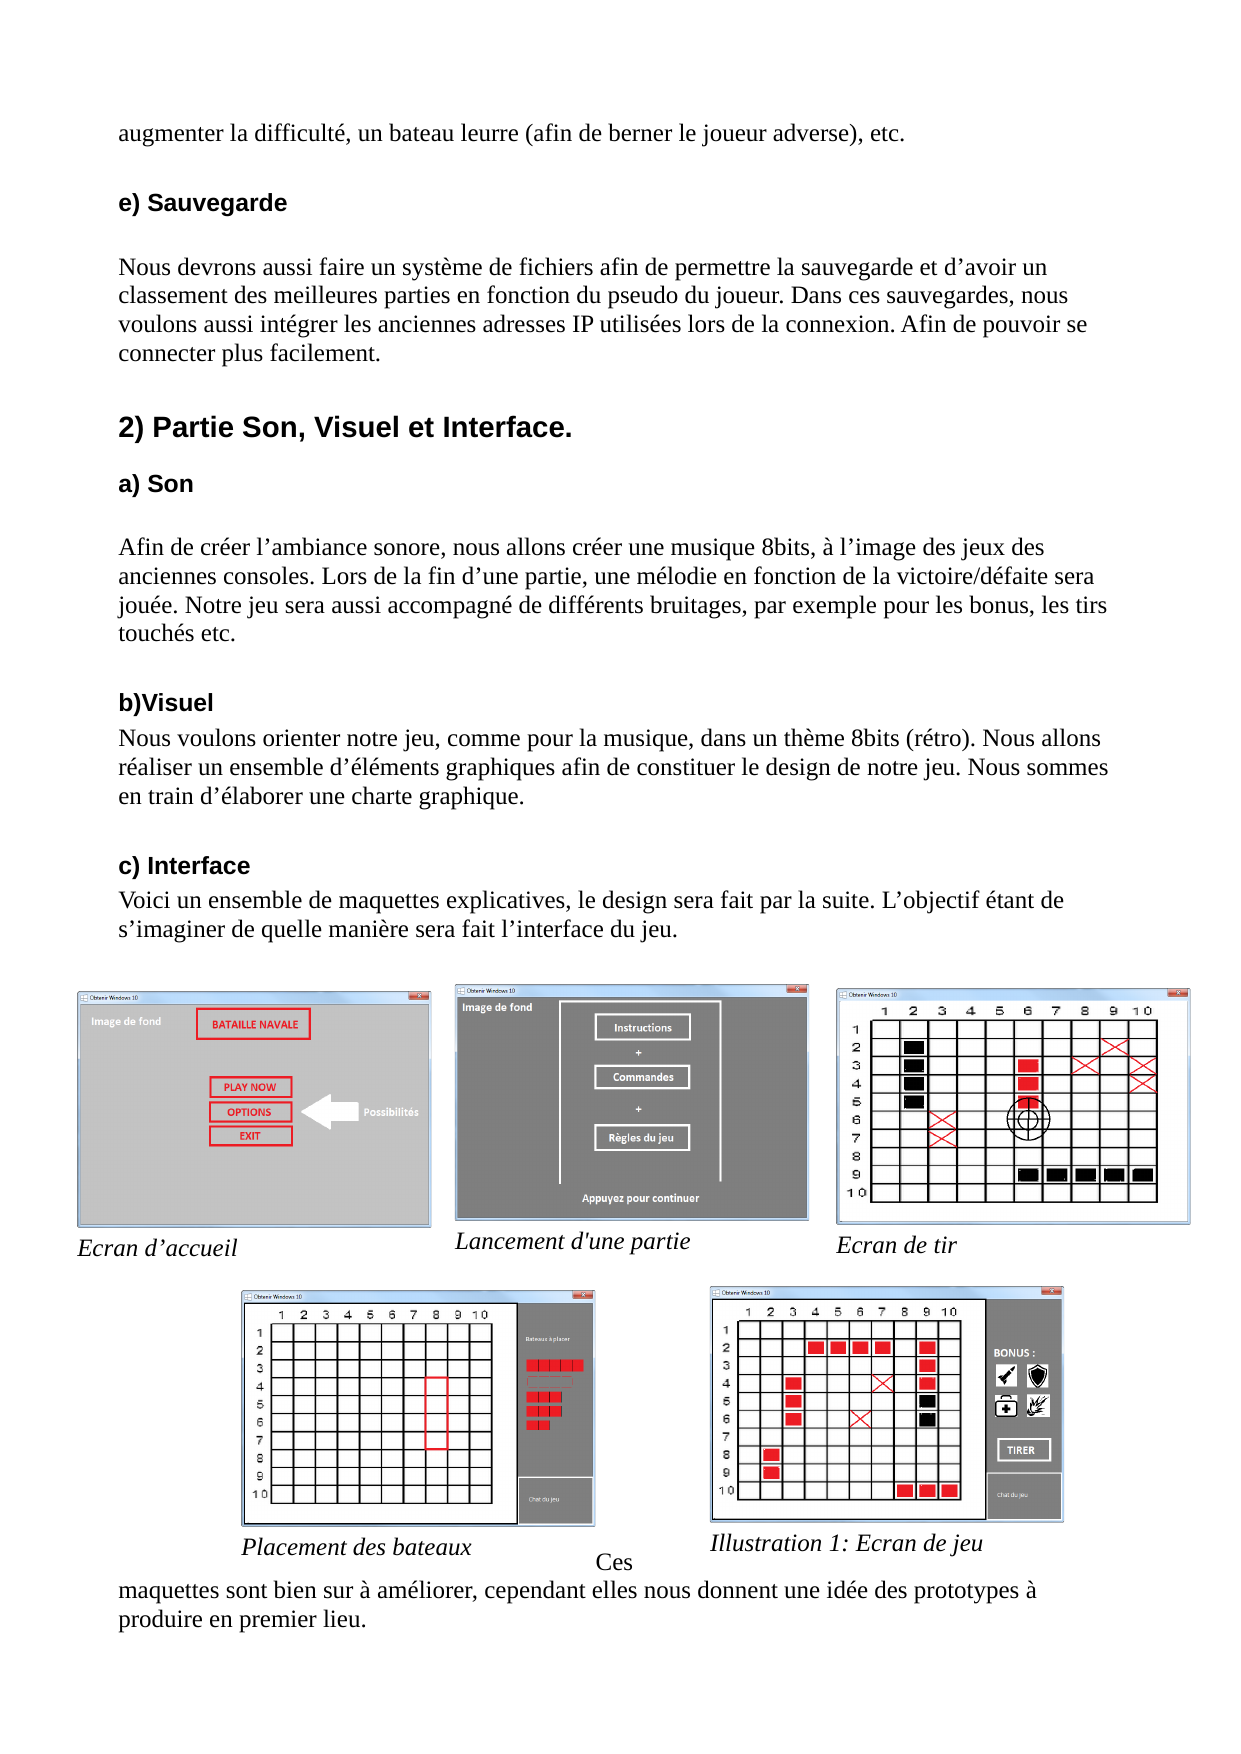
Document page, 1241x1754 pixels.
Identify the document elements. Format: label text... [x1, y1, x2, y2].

subtitle 2) Partie Son, Visuel et Interface. [118, 410, 1122, 444]
picture [454, 984, 810, 1221]
text Ecran d’accueil [77, 1228, 431, 1262]
subtitle b)Visuel [118, 688, 1122, 717]
text Lancement d'une partie [455, 1221, 809, 1255]
text Nous voulons orienter notre jeu, comme pour la musique, dans un thème 8bits (rétro). Nous allons réaliser un ensemble d’éléments graphiques afin de constituer le design de notre jeu. Nous sommes en train d’élaborer une charte graphique. [118, 723, 1122, 809]
text Voici un ensemble de maquettes explicatives, le design sera fait par la suite. L’objectif étant de s’imaginer de quelle manière sera fait l’interface du jeu. [118, 886, 1122, 943]
text Afin de créer l’ambiance sonore, nous allons créer une musique 8bits, à l’image des jeux des anciennes consoles. Lors de la fin d’une partie, une mélodie en fonction de la victoire/défaite sera jouée. Notre jeu sera aussi accompagné de différents bruitages, par exemple pour les bonus, les tirs touchés etc. [118, 532, 1122, 647]
text augmenter la difficulté, un bateau leurre (afin de berner le joueur adverse), etc. [118, 118, 1122, 176]
picture [709, 1286, 1065, 1523]
text Illustration 1: Ecran de jeu [710, 1523, 1064, 1557]
text Ces maquettes sont bien sur à améliorer, cependant elles nous donnent une idée des prototypes à produire en premier lieu. [118, 1547, 1122, 1633]
text Nous devrons aussi faire un système de fichiers afin de permettre la sauvegarde et d’avoir un classement des meilleures parties en fonction du pseudo du joueur. Dans ces sauvegardes, nous voulons aussi intégrer les anciennes adresses IP utilisées lors de la connexion. Afin de pouvoir se connecter plus facilement. [118, 252, 1122, 367]
picture [241, 1290, 596, 1527]
text Ecran de tir [836, 1225, 1191, 1259]
text Placement des bateaux [241, 1527, 595, 1561]
subtitle a) Son [118, 469, 1122, 497]
subtitle e) Sauvegarde [118, 188, 1122, 217]
picture [836, 988, 1191, 1225]
picture [77, 991, 432, 1228]
subtitle c) Interface [118, 851, 1122, 879]
